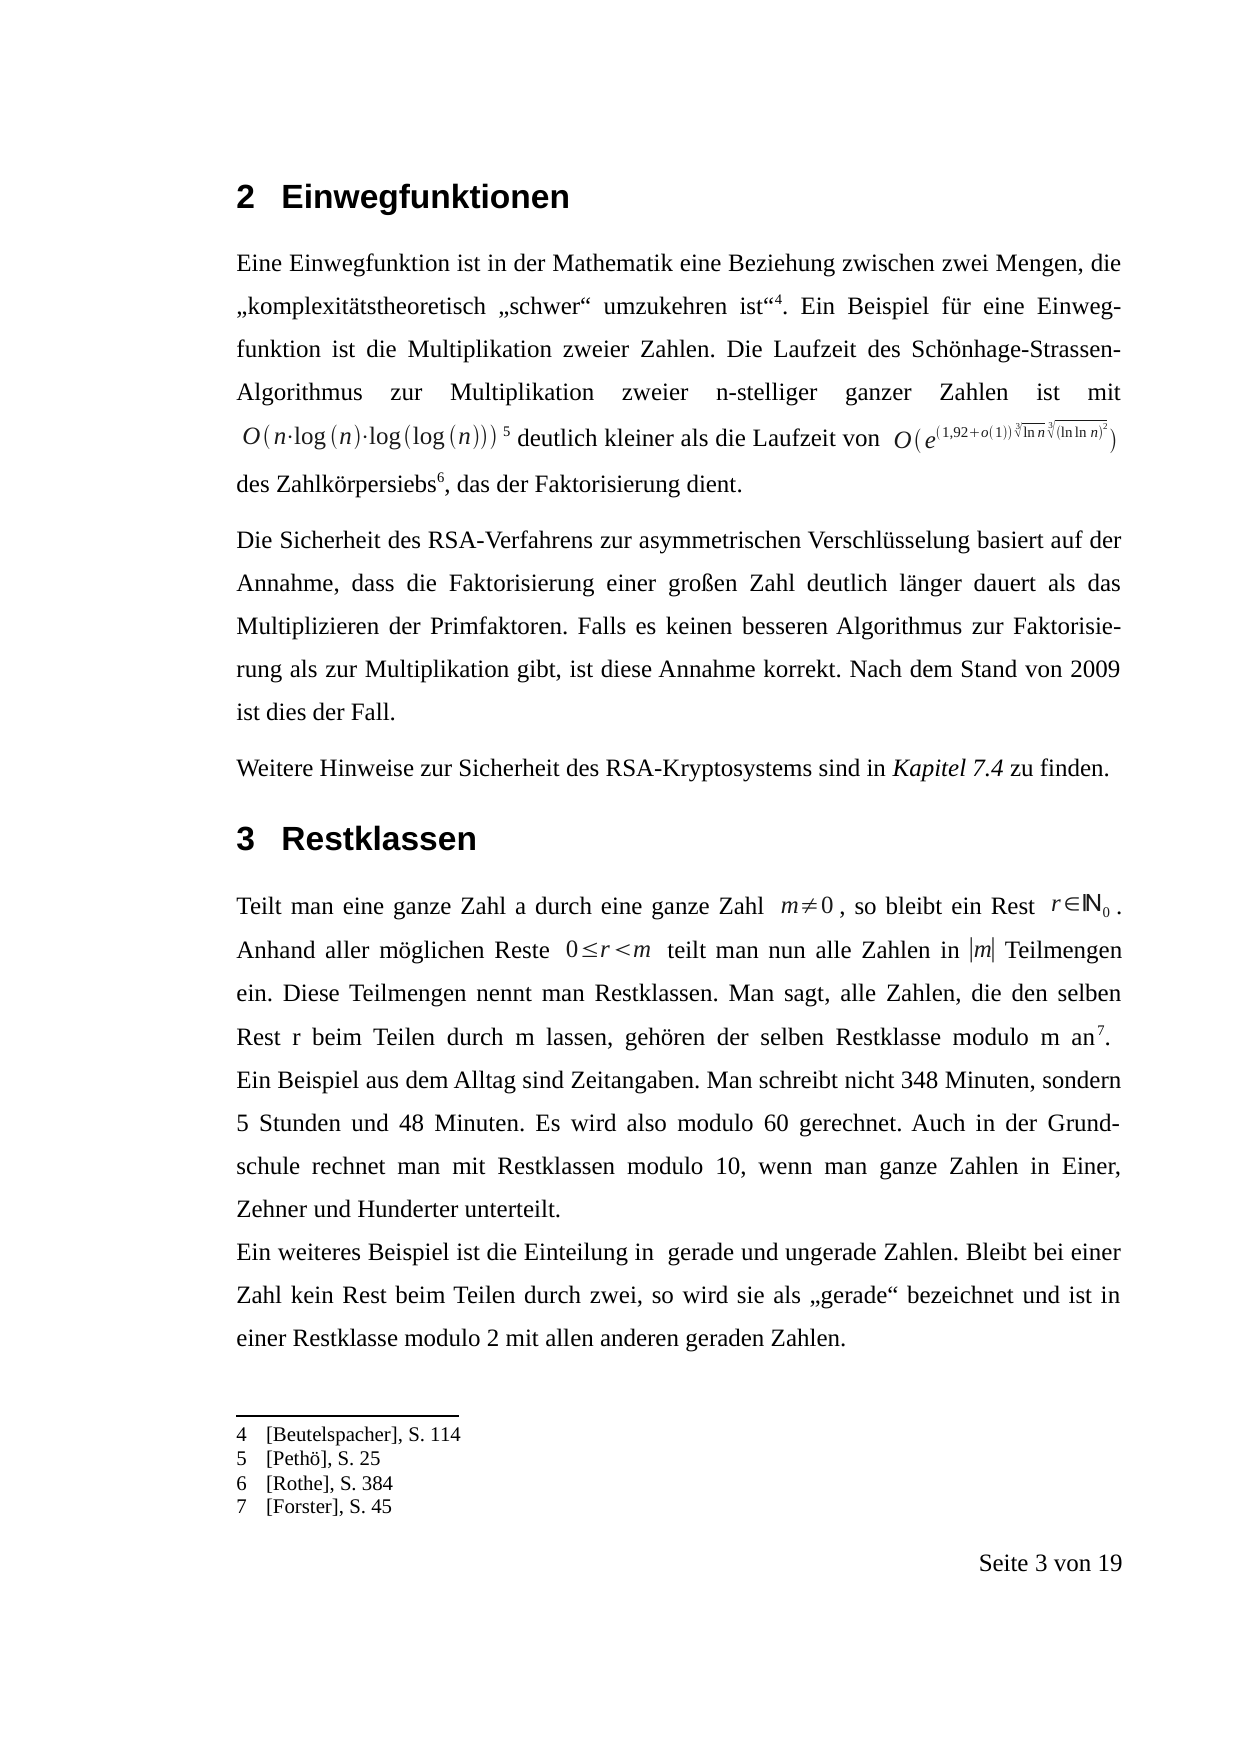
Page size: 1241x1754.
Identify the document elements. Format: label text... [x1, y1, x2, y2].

text Weitere Hinweise zur Sicherheit des RSA-Kryptosystems sind in Kapitel 7.4 zu finden. [236, 753, 1122, 782]
text Teilt man eine ganze Zahl a durch eine ganze Zahl , so bleibt ein Rest . Anhand aller möglichen Reste teilt man nun alle Zahlen inTeilmengen ein. Diese Teilmengen nennt man Restklassen. Man sagt, alle Zahlen, die den selben Rest r beim Teilen durch m lassen, gehören der selben Restklasse modulo m an. Ein Beispiel aus dem Alltag sind Zeitangaben. Man schreibt nicht 348 Minuten, sondern 5 Stunden und 48 Minuten. Es wird also modulo 60 gerechnet. Auch in der Grund-schule rechnet man mit Restklassen modulo 10, wenn man ganze Zahlen in Einer, Zehner und Hunderter unterteilt. Ein weiteres Beispiel ist die Einteilung in gerade und ungerade Zahlen. Bleibt bei einer Zahl kein Rest beim Teilen durch zwei, so wird sie als „gerade“ bezeichnet und ist in einer Restklasse modulo 2 mit allen anderen geraden Zahlen. [236, 890, 1122, 1352]
subtitle Einwegfunktionen [236, 177, 1122, 216]
text [Beutelspacher], S. 114 [236, 1422, 1122, 1446]
text [Rothe], S. 384 [236, 1470, 1122, 1494]
subtitle Restklassen [236, 819, 1122, 858]
text Eine Einwegfunktion ist in der Mathematik eine Beziehung zwischen zwei Mengen, die „komplexitätstheoretisch „schwer“ umzukehren ist“. Ein Beispiel für eine Einweg-funktion ist die Multiplikation zweier Zahlen. Die Laufzeit des Schönhage-Strassen-Algorithmus zur Multiplikation zweier n-stelliger ganzer Zahlen ist mit deutlich kleiner als die Laufzeit von des Zahlkörpersiebs, das der Faktorisierung dient. [236, 248, 1122, 498]
text [Forster], S. 45 [236, 1494, 1122, 1518]
text [Pethö], S. 25 [236, 1446, 1122, 1470]
text Die Sicherheit des RSA-Verfahrens zur asymmetrischen Verschlüsselung basiert auf der Annahme, dass die Faktorisierung einer großen Zahl deutlich länger dauert als das Multiplizieren der Primfaktoren. Falls es keinen besseren Algorithmus zur Faktorisie-rung als zur Multiplikation gibt, ist diese Annahme korrekt. Nach dem Stand von 2009 ist dies der Fall. [236, 525, 1122, 726]
